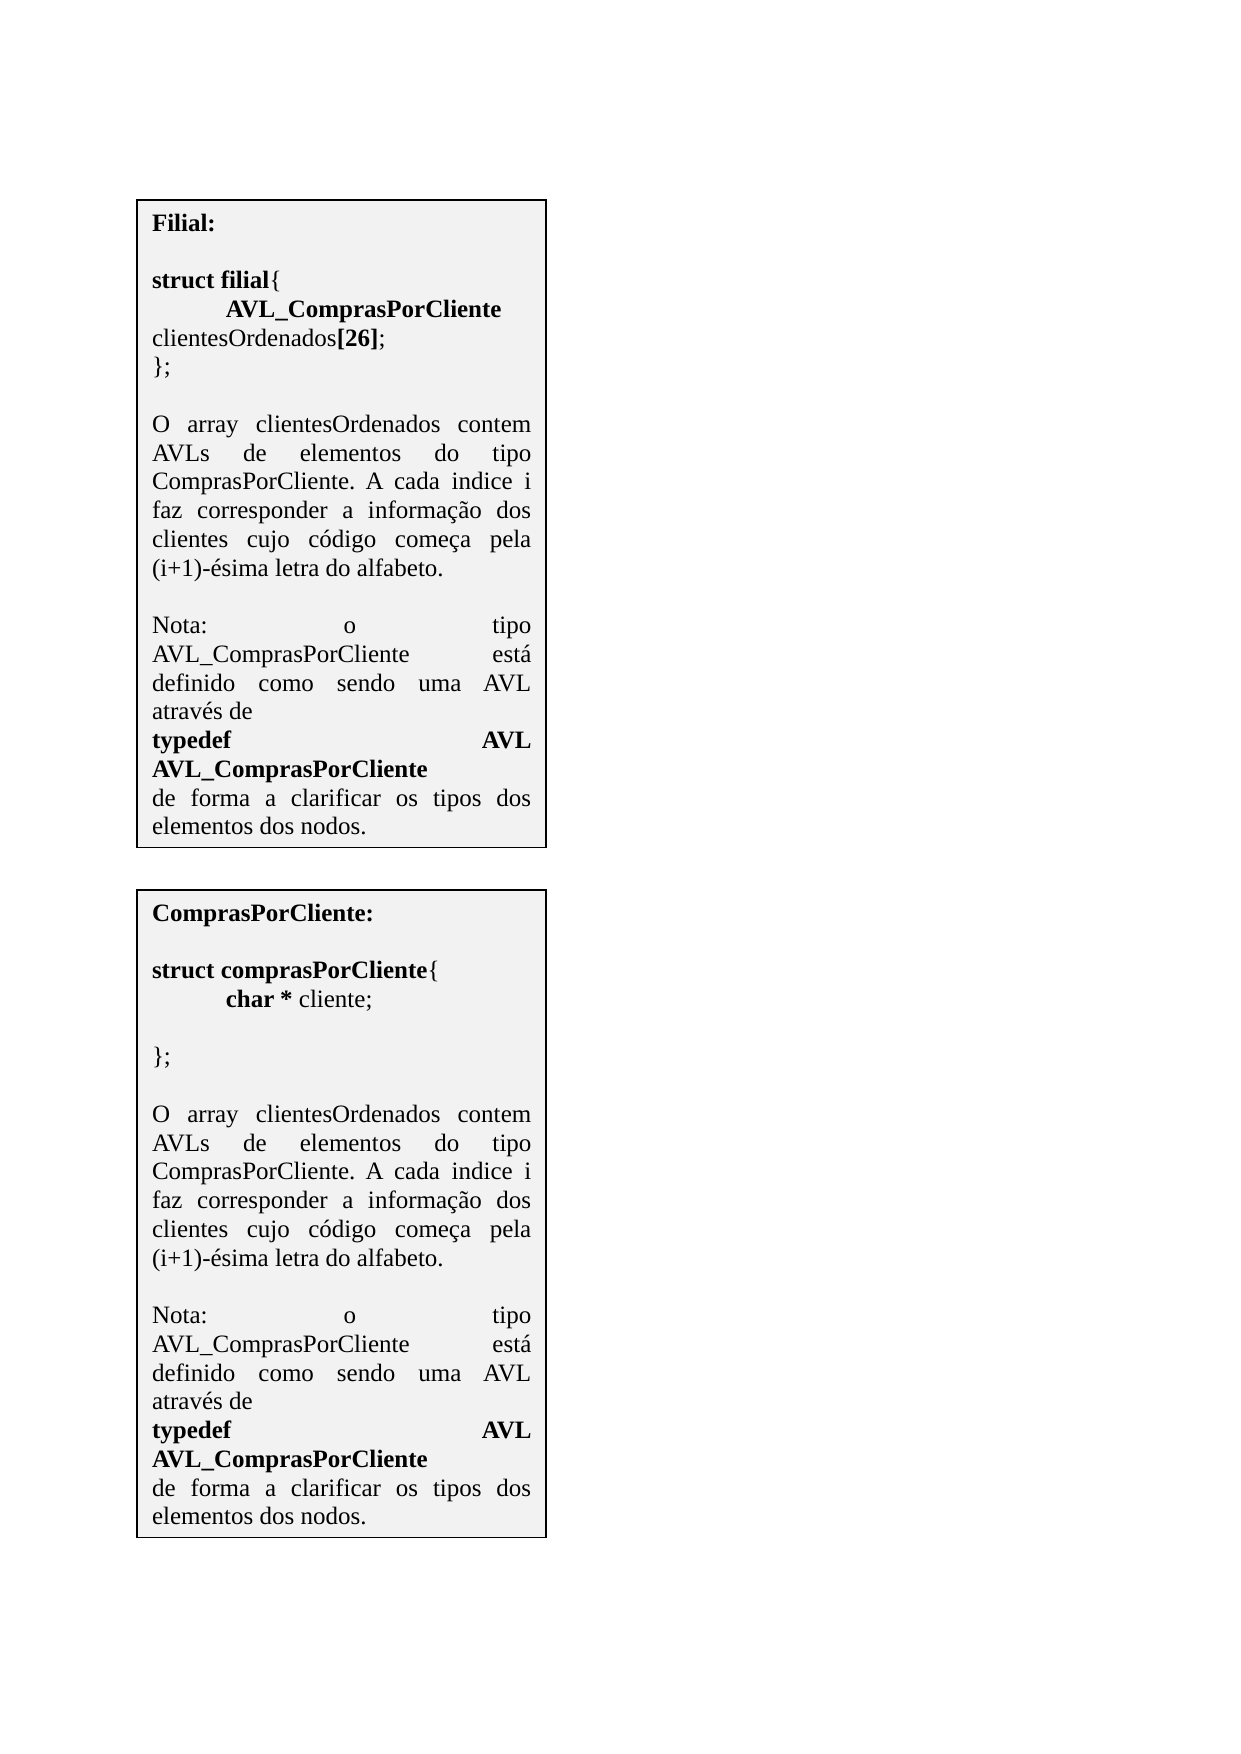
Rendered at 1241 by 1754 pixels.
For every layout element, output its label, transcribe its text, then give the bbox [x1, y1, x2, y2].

text de forma a clarificar os tipos dos elementos dos nodos. [152, 783, 531, 840]
text Nota: o tipo AVL_ComprasPorCliente está definido como sendo uma AVL através de [152, 1300, 531, 1415]
text }; [152, 1041, 531, 1070]
text typedef AVL AVL_ComprasPorCliente [152, 725, 531, 783]
text Filial: [152, 208, 531, 236]
text ComprasPorCliente: [152, 898, 531, 926]
text struct filial{ [152, 265, 531, 294]
text O array clientesOrdenados contem AVLs de elementos do tipo ComprasPorCliente. A cada indice i faz corresponder a informação dos clientes cujo código começa pela (i+1)-ésima letra do alfabeto. [152, 409, 531, 581]
text Nota: o tipo AVL_ComprasPorCliente está definido como sendo uma AVL através de [152, 610, 531, 725]
text char * cliente; [152, 984, 531, 1013]
text AVL_ComprasPorCliente clientesOrdenados[26]; [152, 294, 531, 351]
text O array clientesOrdenados contem AVLs de elementos do tipo ComprasPorCliente. A cada indice i faz corresponder a informação dos clientes cujo código começa pela (i+1)-ésima letra do alfabeto. [152, 1099, 531, 1271]
text typedef AVL AVL_ComprasPorCliente [152, 1415, 531, 1473]
text struct comprasPorCliente{ [152, 955, 531, 984]
text de forma a clarificar os tipos dos elementos dos nodos. [152, 1473, 531, 1530]
text }; [152, 351, 531, 380]
